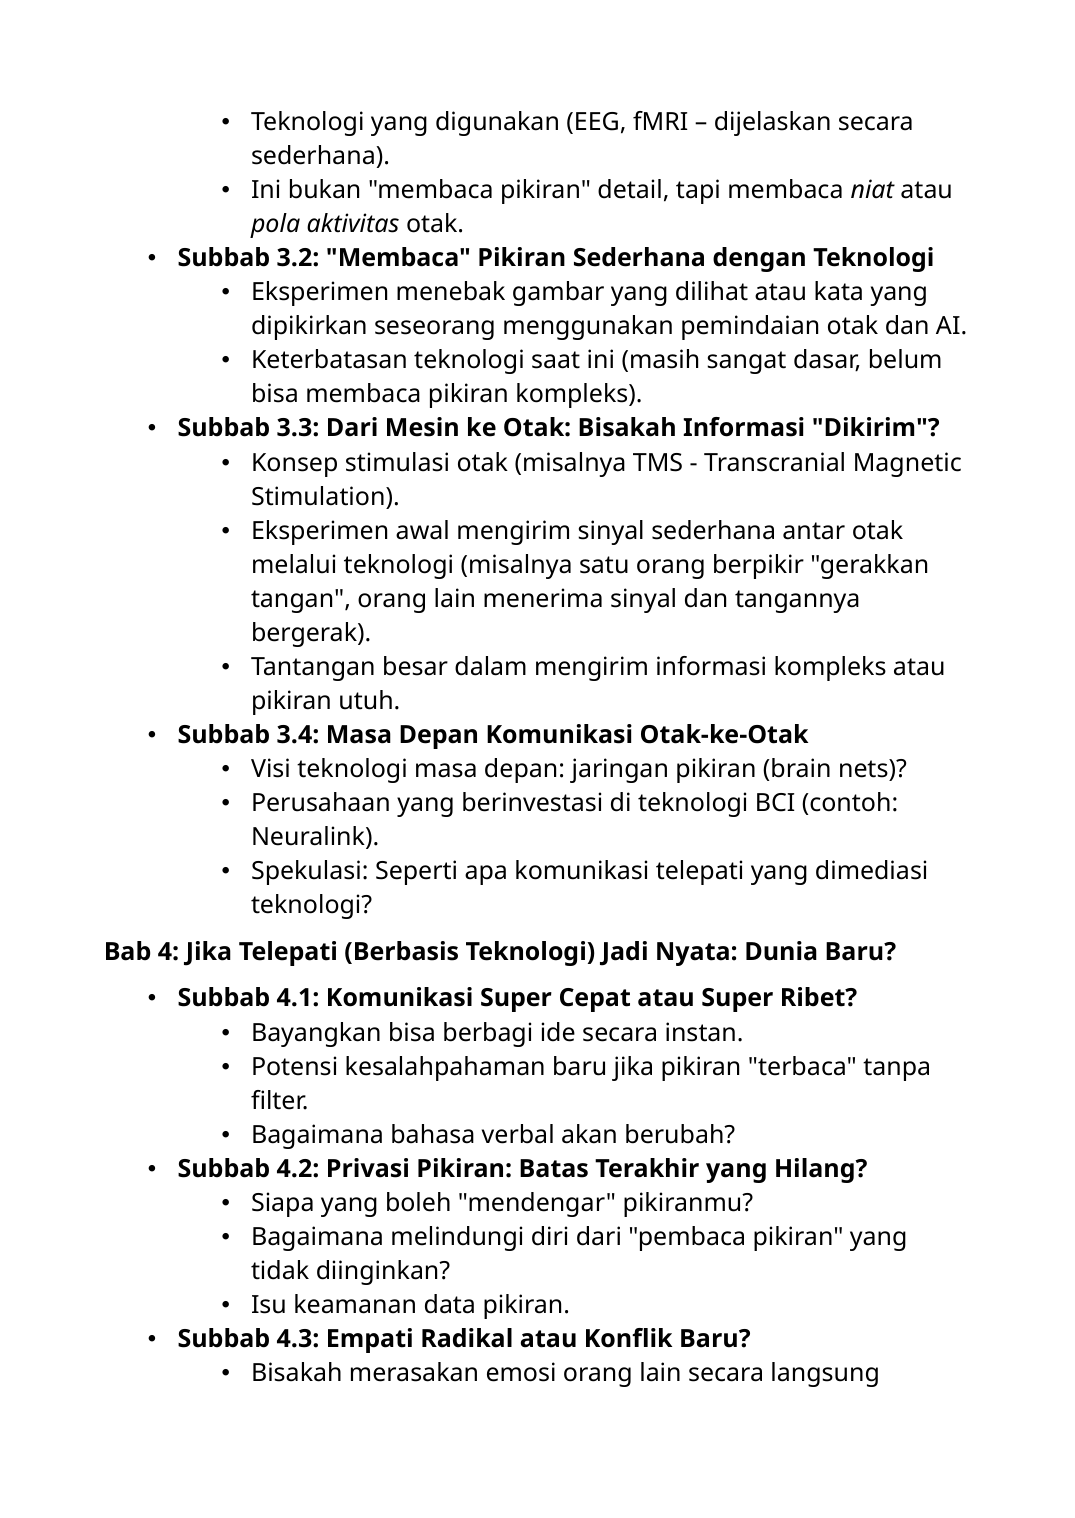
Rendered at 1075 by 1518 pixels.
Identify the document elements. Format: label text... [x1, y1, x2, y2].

list Bayangkan bisa berbagi ide secara instan. [221, 1014, 971, 1048]
list Subbab 3.2: "Membaca" Pikiran Sederhana dengan Teknologi [148, 240, 971, 274]
list Eksperimen menebak gambar yang dilihat atau kata yang dipikirkan seseorang menggunakan pemindaian otak dan AI. [221, 274, 971, 342]
list Keterbatasan teknologi saat ini (masih sangat dasar, belum bisa membaca pikiran kompleks). [221, 342, 971, 410]
list Subbab 4.3: Empati Radikal atau Konflik Baru? [148, 1321, 971, 1355]
list Ini bukan "membaca pikiran" detail, tapi membaca niat atau pola aktivitas otak. [221, 172, 971, 240]
list Tantangan besar dalam mengirim informasi kompleks atau pikiran utuh. [221, 648, 971, 717]
list Eksperimen awal mengirim sinyal sederhana antar otak melalui teknologi (misalnya satu orang berpikir "gerakkan tangan", orang lain menerima sinyal dan tangannya bergerak). [221, 512, 971, 648]
list Subbab 4.2: Privasi Pikiran: Batas Terakhir yang Hilang? [148, 1150, 971, 1184]
list Subbab 3.4: Masa Depan Komunikasi Otak-ke-Otak [148, 717, 971, 751]
list Perusahaan yang berinvestasi di teknologi BCI (contoh: Neuralink). [221, 785, 971, 853]
list Spekulasi: Seperti apa komunikasi telepati yang dimediasi teknologi? [221, 853, 971, 921]
list Siapa yang boleh "mendengar" pikiranmu? [221, 1184, 971, 1218]
text Bab 4: Jika Telepati (Berbasis Teknologi) Jadi Nyata: Dunia Baru? [103, 933, 971, 968]
list Subbab 3.3: Dari Mesin ke Otak: Bisakah Informasi "Dikirim"? [148, 410, 971, 444]
list Konsep stimulasi otak (misalnya TMS - Transcranial Magnetic Stimulation). [221, 444, 971, 512]
list Bisakah merasakan emosi orang lain secara langsung [221, 1355, 971, 1389]
list Bagaimana bahasa verbal akan berubah? [221, 1116, 971, 1150]
list Teknologi yang digunakan (EEG, fMRI – dijelaskan secara sederhana). [221, 103, 971, 172]
list Isu keamanan data pikiran. [221, 1287, 971, 1321]
list Visi teknologi masa depan: jaringan pikiran (brain nets)? [221, 751, 971, 785]
list Bagaimana melindungi diri dari "pembaca pikiran" yang tidak diinginkan? [221, 1218, 971, 1287]
list Potensi kesalahpahaman baru jika pikiran "terbaca" tanpa filter. [221, 1048, 971, 1116]
list Subbab 4.1: Komunikasi Super Cepat atau Super Ribet? [148, 980, 971, 1014]
